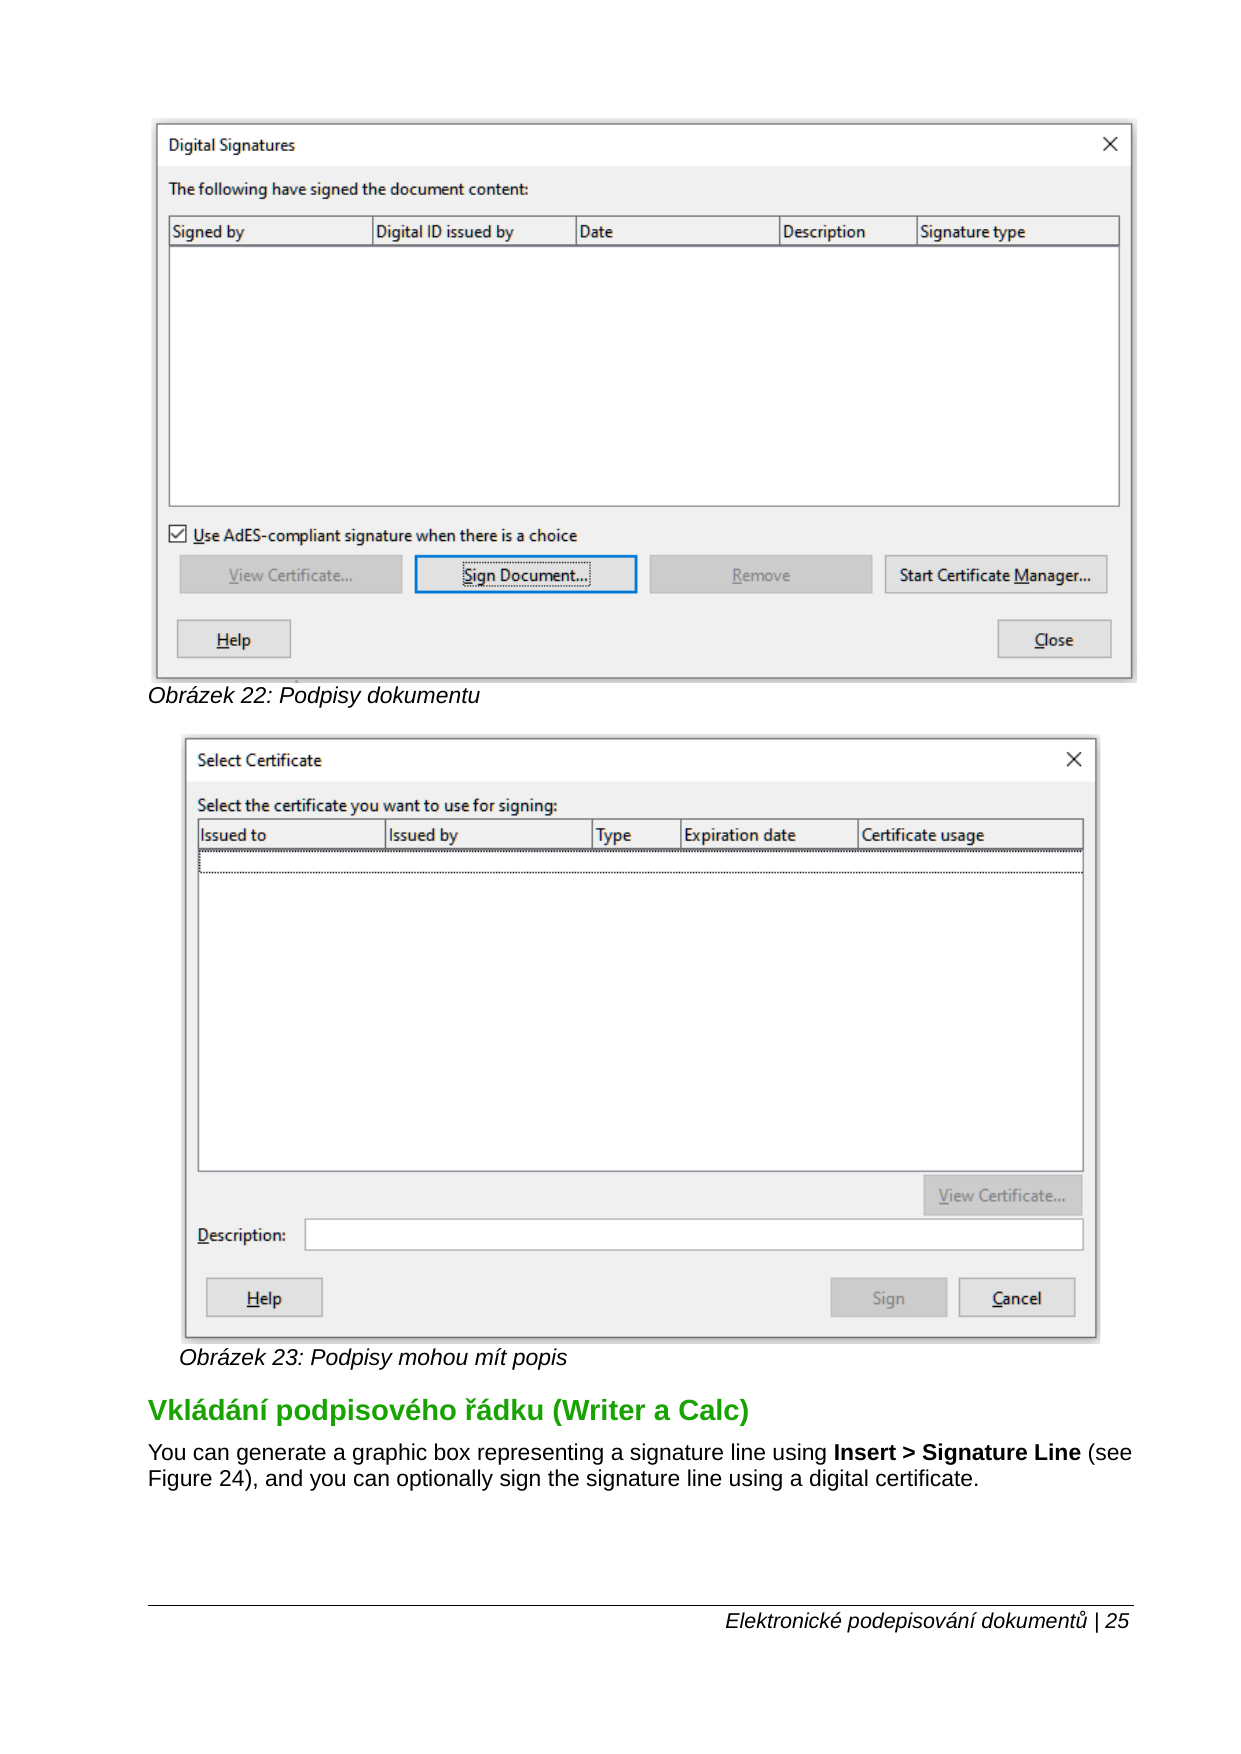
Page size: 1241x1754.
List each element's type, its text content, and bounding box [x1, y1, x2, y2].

text You can generate a graphic box representing a signature line using Insert > Signature Line (see Figure 24), and you can optionally sign the signature line using a digital certificate. [148, 1439, 1134, 1491]
subtitle Vkládání podpisového řádku (Writer a Calc) [148, 1393, 1134, 1427]
text Obrázek 22: Podpisy dokumentu [148, 118, 1141, 709]
picture [151, 118, 1138, 683]
picture [181, 734, 1101, 1344]
text Obrázek 23: Podpisy mohou mít popis [179, 734, 1103, 1370]
